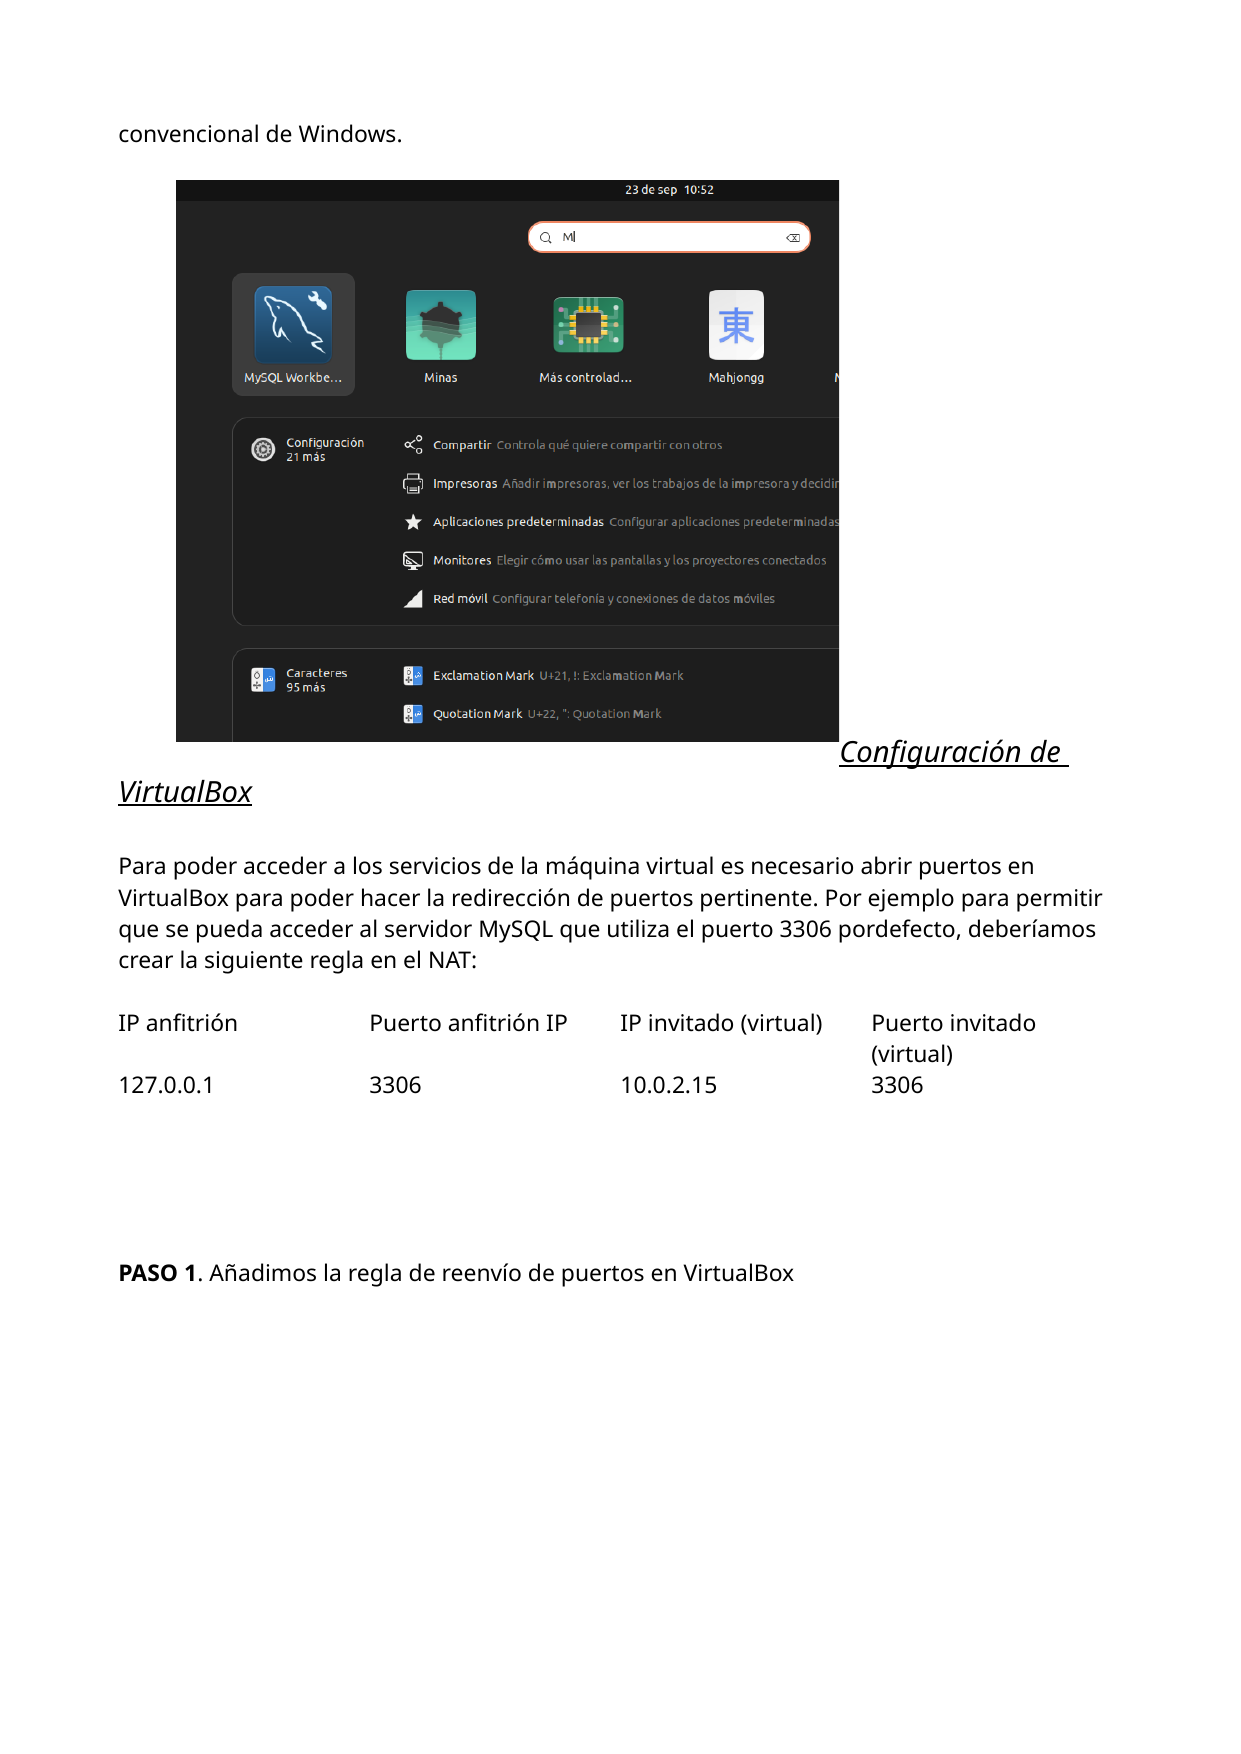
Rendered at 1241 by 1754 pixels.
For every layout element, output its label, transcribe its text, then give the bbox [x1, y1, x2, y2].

table_cell 127.0.0.1 [118, 1069, 369, 1100]
text PASO 1. Añadimos la regla de reenvío de puertos en VirtualBox [118, 1257, 1122, 1288]
table_cell 10.0.2.15 [620, 1069, 871, 1100]
text Configuración de VirtualBox [118, 731, 1122, 811]
table_header IP invitado (virtual) [620, 1007, 871, 1069]
text convencional de Windows. [118, 118, 1122, 149]
table_cell 3306 [871, 1069, 1123, 1100]
table_header Puerto anfitrión IP [369, 1007, 620, 1069]
picture [176, 180, 840, 742]
table_header Puerto invitado (virtual) [871, 1007, 1123, 1069]
table_header IP anfitrión [118, 1007, 369, 1069]
text Para poder acceder a los servicios de la máquina virtual es necesario abrir puertos en VirtualBox para poder hacer la redirección de puertos pertinente. Por ejemplo para permitir que se pueda acceder al servidor MySQL que utiliza el puerto 3306 pordefecto, deberíamos crear la siguiente regla en el NAT: [118, 850, 1122, 975]
table_cell 3306 [369, 1069, 620, 1100]
